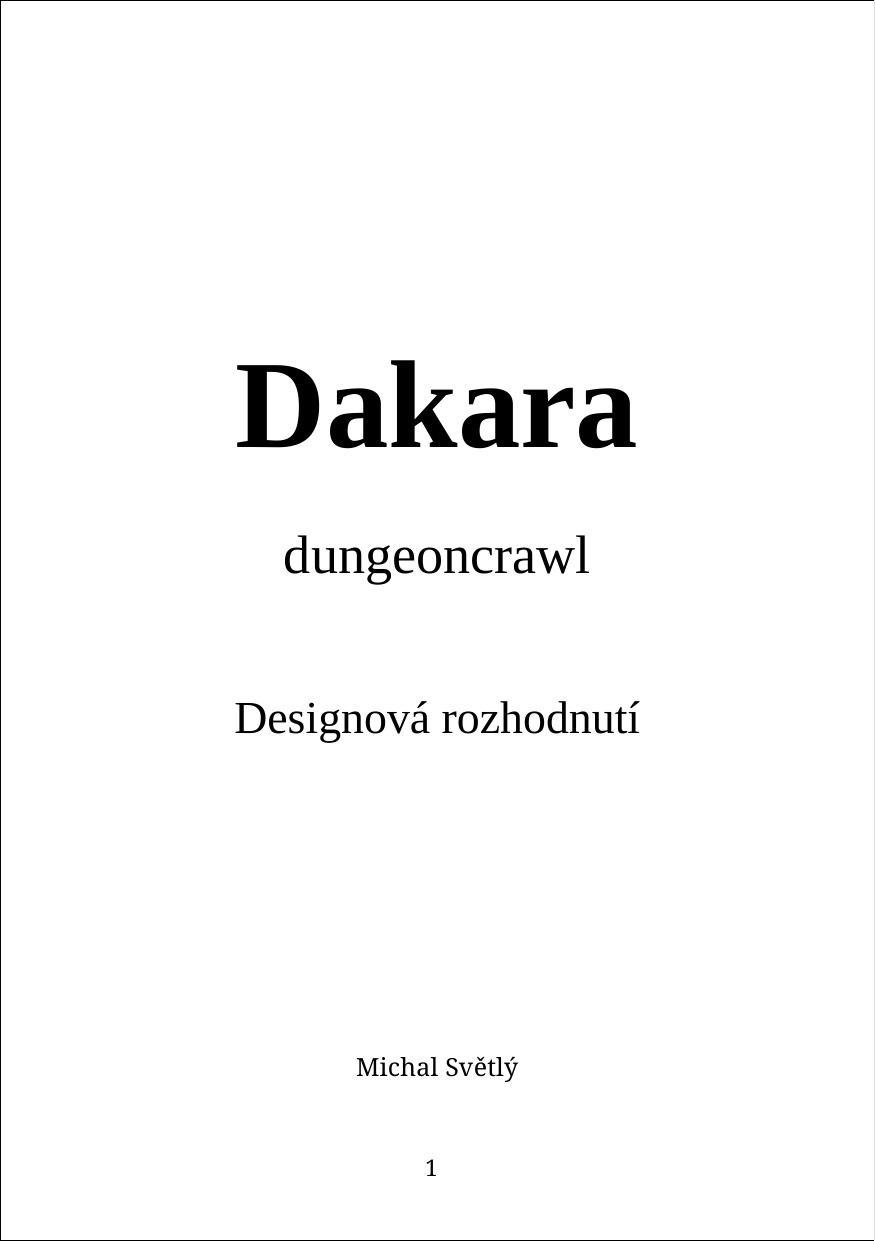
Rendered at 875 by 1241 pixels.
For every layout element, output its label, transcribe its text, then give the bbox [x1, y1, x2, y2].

text Designová rozhodnutí [118, 691, 756, 743]
text Michal Světlý [118, 1050, 756, 1084]
text dungeoncrawl [118, 523, 756, 585]
text Dakara [118, 331, 756, 475]
